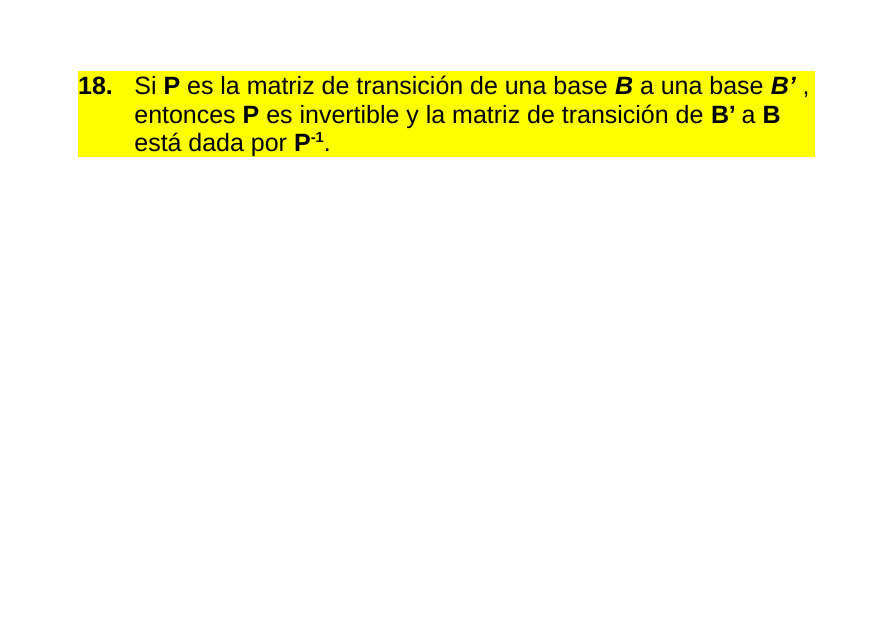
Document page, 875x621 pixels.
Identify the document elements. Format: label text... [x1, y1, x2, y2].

list Si P es la matriz de transición de una base B a una base B’ , entonces P es invertible y la matriz de transición de B’ a B está dada por P-1. [78, 71, 815, 157]
